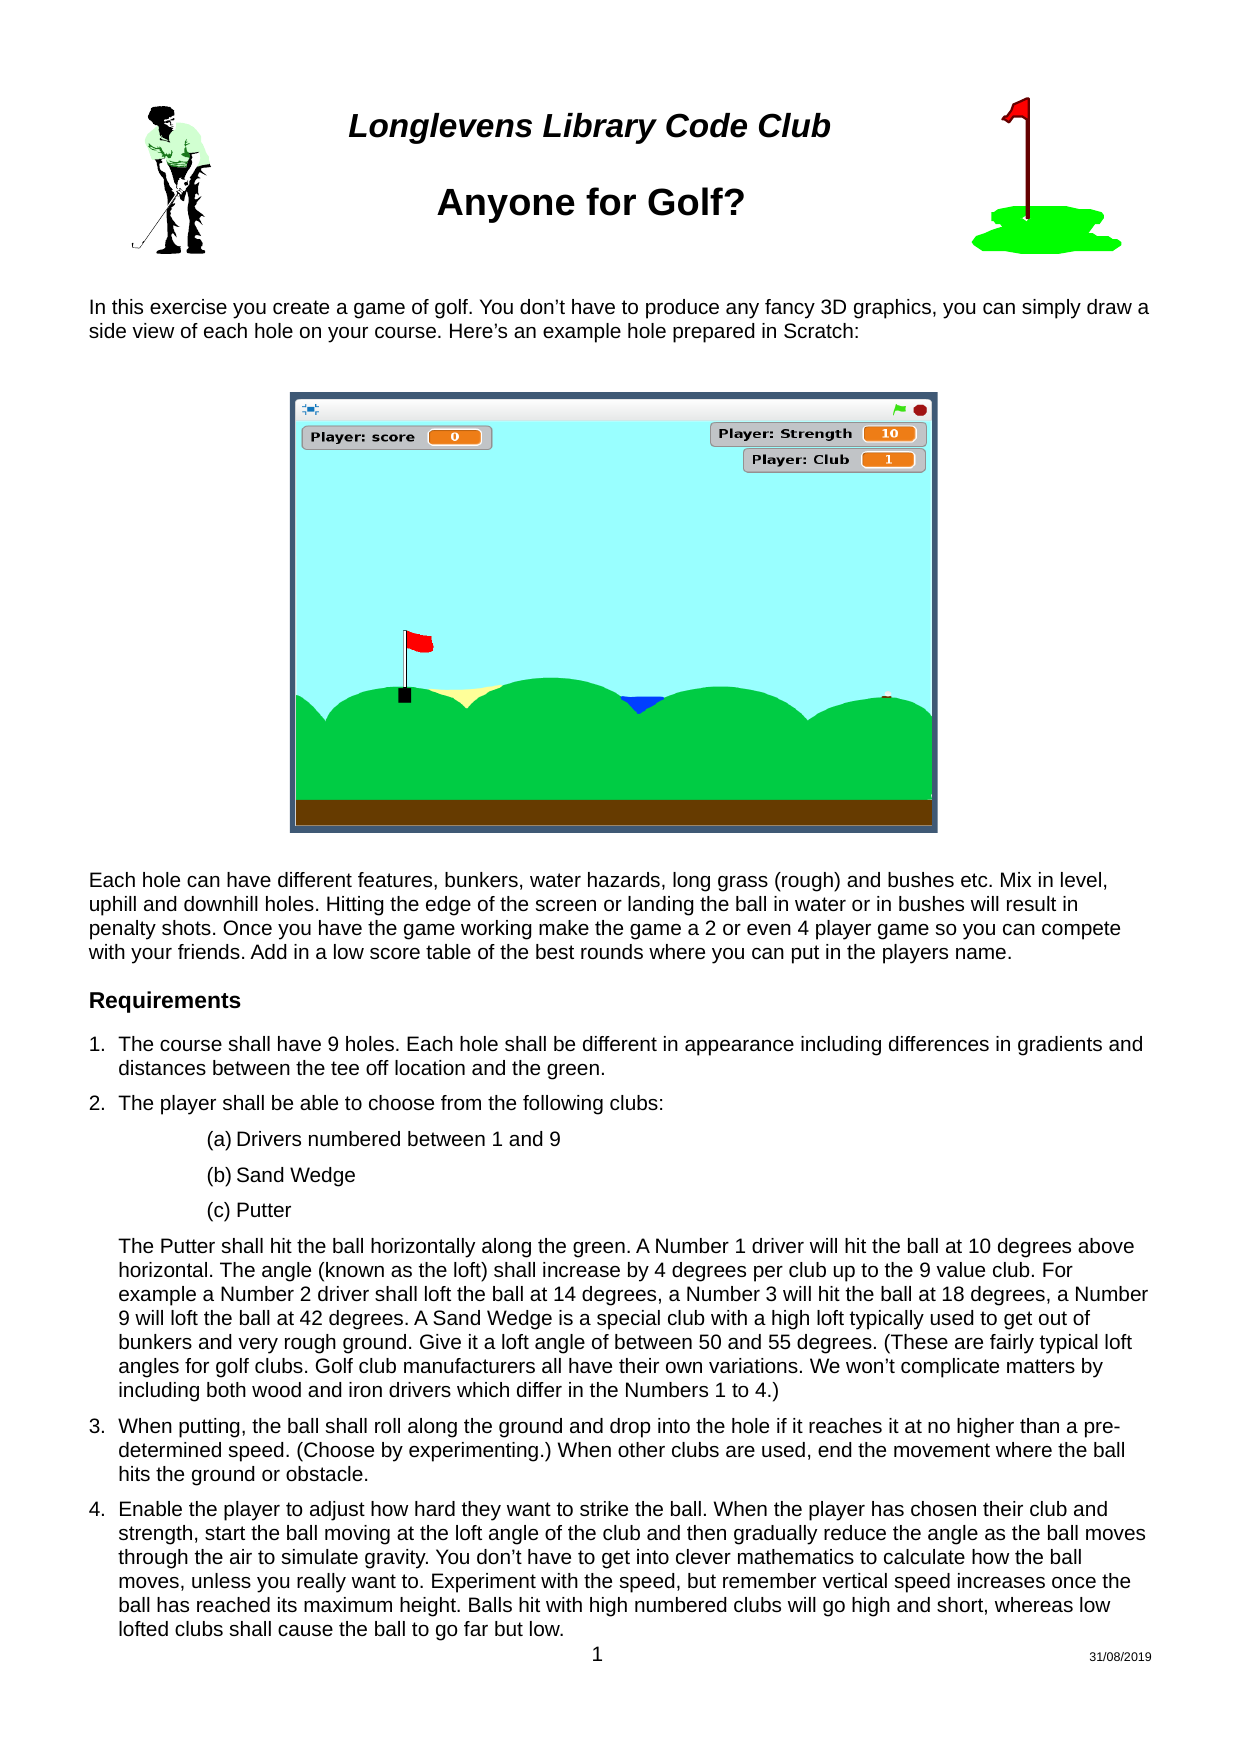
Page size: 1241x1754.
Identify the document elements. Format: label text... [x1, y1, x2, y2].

subtitle Sand Wedge [206, 1162, 1152, 1186]
subtitle The player shall be able to choose from the following clubs: [88, 1091, 1152, 1115]
text [1030, 106, 1152, 145]
subtitle [88, 180, 167, 224]
subtitle Requirements [88, 987, 1152, 1014]
subtitle Each hole can have different features, bunkers, water hazards, long grass (rough) and bushes etc. Mix in level, uphill and downhill holes. Hitting the edge of the screen or landing the ball in water or in bushes will result in penalty shots. Once you have the game working make the game a 2 or even 4 player game so you can compete with your friends. Add in a low score table of the best rounds where you can put in the players name. [88, 868, 1152, 964]
subtitle The Putter shall hit the ball horizontally along the green. A Number 1 driver will hit the ball at 10 degrees above horizontal. The angle (known as the loft) shall increase by 4 degrees per club up to the 9 value club. For example a Number 2 driver shall loft the ball at 14 degrees, a Number 3 will hit the ball at 18 degrees, a Number 9 will loft the ball at 42 degrees. A Sand Wedge is a special club with a high loft typically used to get out of bunkers and very rough ground. Give it a loft angle of between 50 and 55 degrees. (These are fairly typical loft angles for golf clubs. Golf club manufacturers all have their own variations. We won’t complicate matters by including both wood and iron drivers which differ in the Numbers 1 to 4.) [88, 1234, 1152, 1402]
text [88, 106, 155, 145]
subtitle The course shall have 9 holes. Each hole shall be different in appearance including differences in gradients and distances between the tee off location and the green. [88, 1031, 1152, 1079]
subtitle Anyone for Golf? [207, 180, 1025, 224]
subtitle Drivers numbered between 1 and 9 [206, 1127, 1152, 1151]
picture [289, 392, 938, 833]
subtitle [1030, 180, 1152, 224]
subtitle When putting, the ball shall roll along the ground and drop into the hole if it reaches it at no higher than a pre-determined speed. (Choose by experimenting.) When other clubs are used, end the movement where the ball hits the ground or obstacle. [88, 1413, 1152, 1485]
text Longlevens Library Code Club [171, 106, 1025, 145]
subtitle Enable the player to adjust how hard they want to strike the ball. When the player has chosen their club and strength, start the ball moving at the loft angle of the club and then gradually reduce the angle as the ball moves through the air to simulate gravity. You don’t have to get into clever mathematics to calculate how the ball moves, unless you really want to. Experiment with the speed, but remember vertical speed increases once the ball has reached its maximum height. Balls hit with high numbered clubs will go high and short, whereas low lofted clubs shall cause the ball to go far but low. [88, 1497, 1152, 1641]
subtitle Putter [206, 1198, 1152, 1222]
subtitle In this exercise you create a game of golf. You don’t have to produce any fancy 3D graphics, you can simply draw a side view of each hole on your course. Here’s an example hole prepared in Scratch: [88, 295, 1152, 343]
